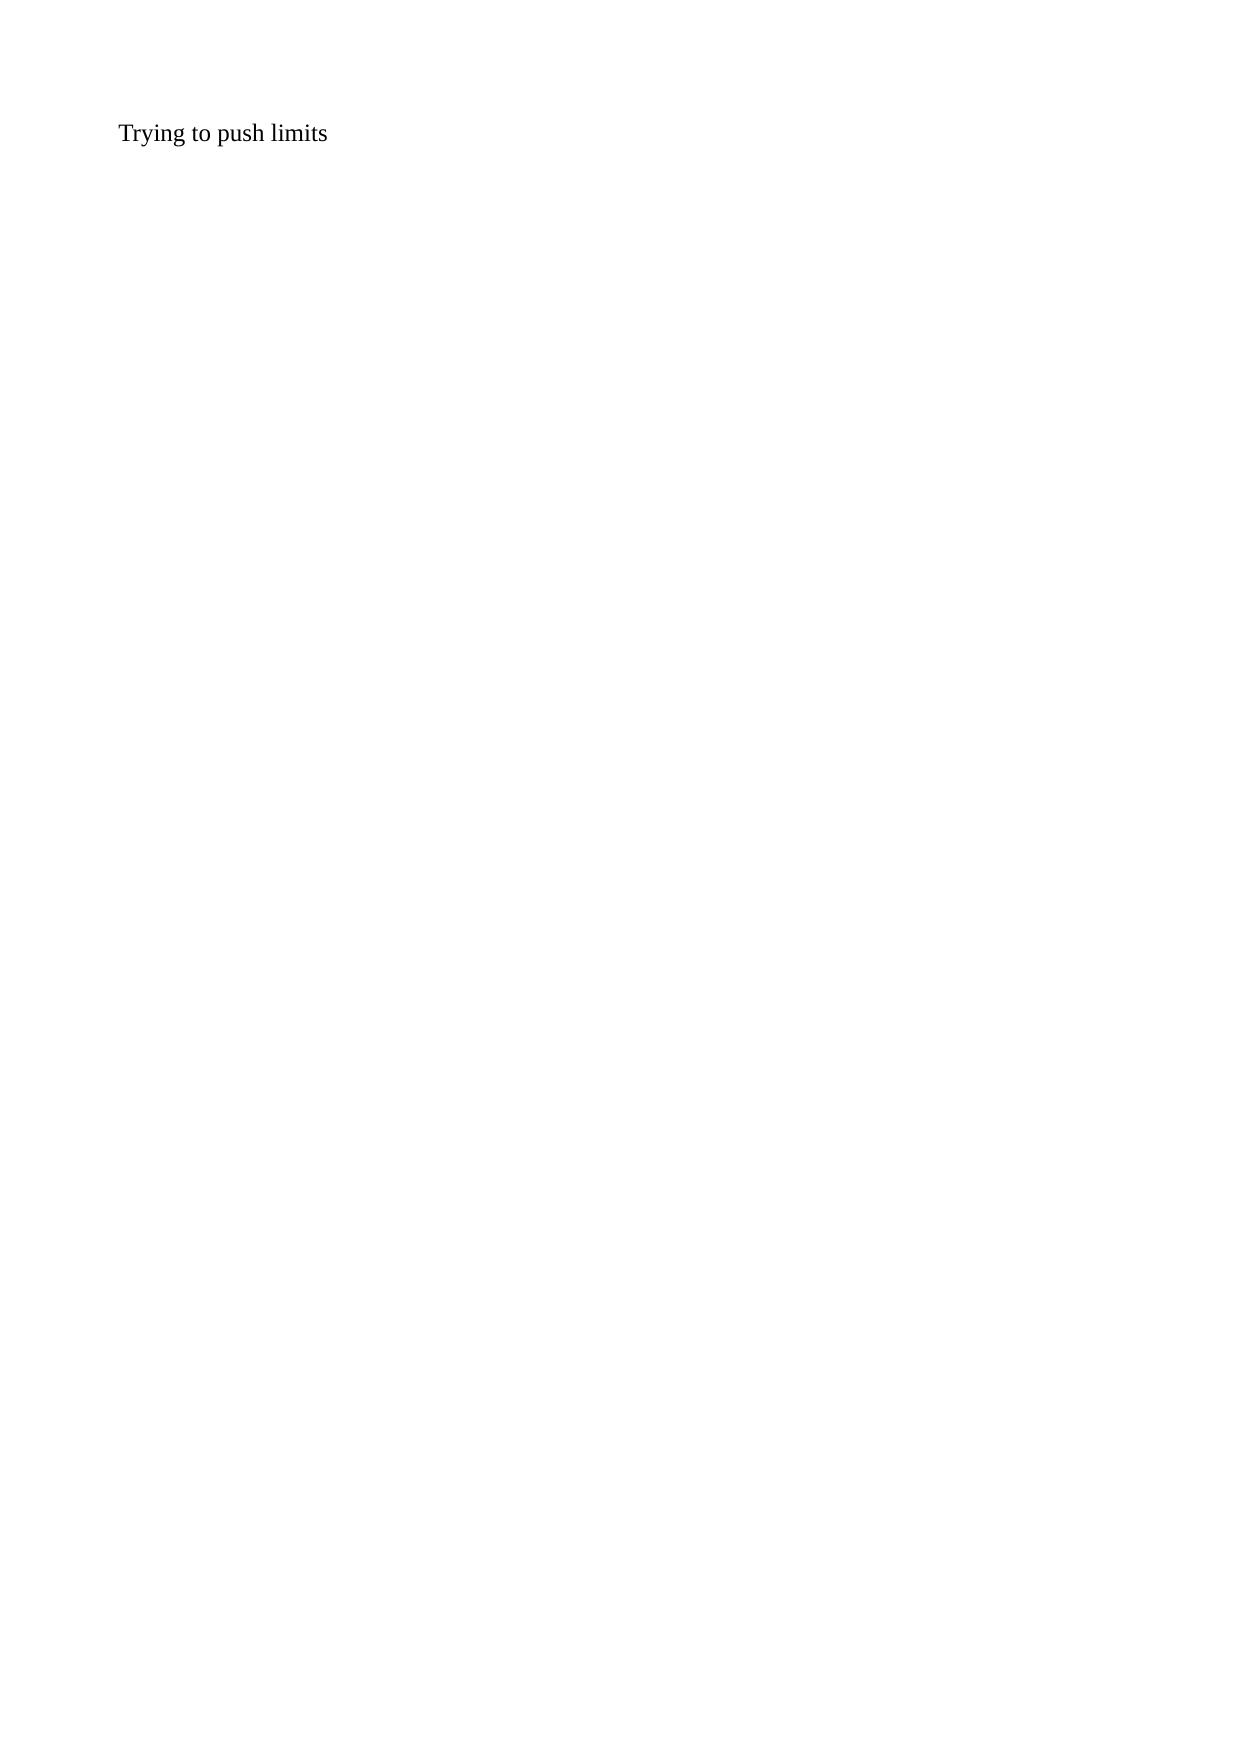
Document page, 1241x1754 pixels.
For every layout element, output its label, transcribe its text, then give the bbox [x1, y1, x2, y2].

text Trying to push limits [118, 118, 1122, 147]
